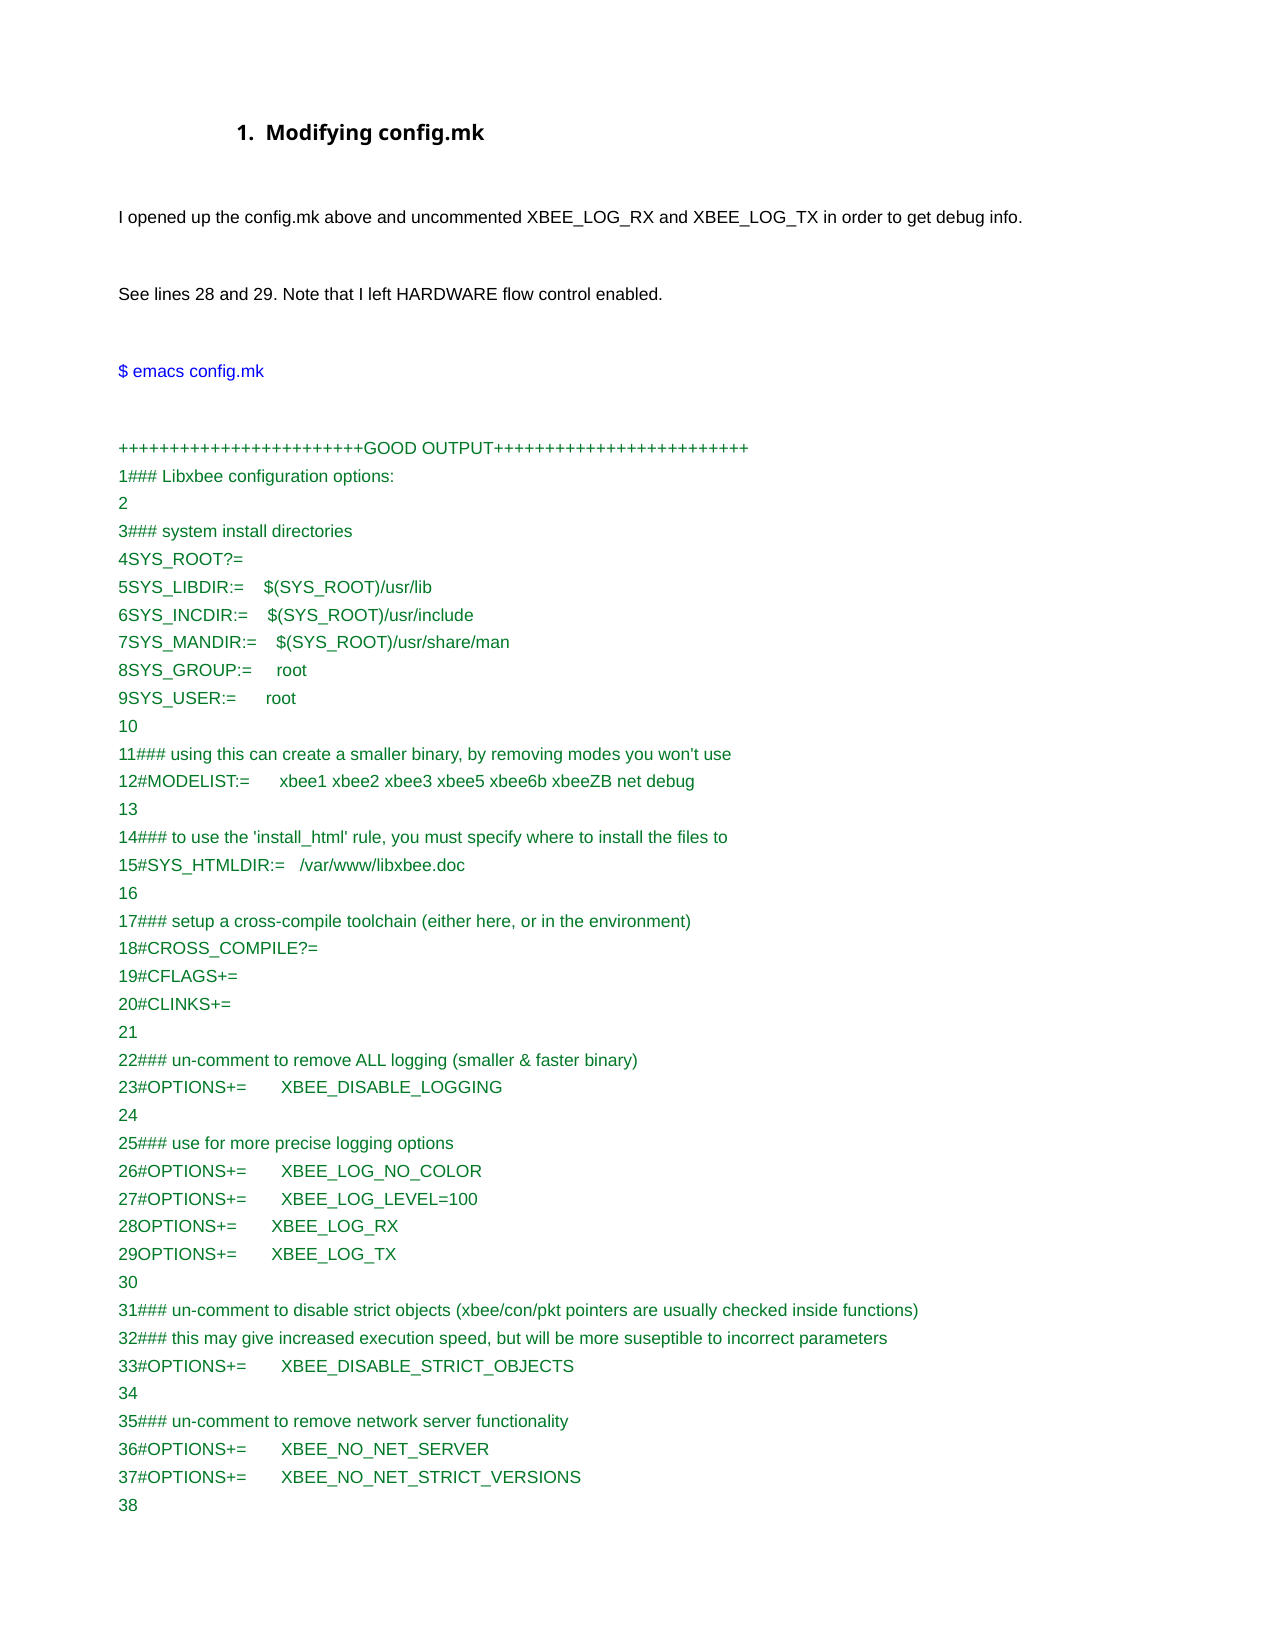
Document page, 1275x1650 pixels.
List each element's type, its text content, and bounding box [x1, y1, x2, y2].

text 21 [118, 1022, 1157, 1042]
text 19#CFLAGS+= [118, 966, 1157, 986]
text 9SYS_USER:= root [118, 688, 1157, 708]
text 31### un-comment to disable strict objects (xbee/con/pkt pointers are usually checked inside functions) [118, 1300, 1157, 1320]
text 25### use for more precise logging options [118, 1133, 1157, 1153]
text 13 [118, 799, 1157, 819]
subtitle Modifying config.mk [236, 118, 1157, 147]
text 37#OPTIONS+= XBEE_NO_NET_STRICT_VERSIONS [118, 1467, 1157, 1487]
text 12#MODELIST:= xbee1 xbee2 xbee3 xbee5 xbee6b xbeeZB net debug [118, 771, 1157, 792]
text 38 [118, 1494, 1157, 1515]
text 34 [118, 1383, 1157, 1403]
text 17### setup a cross-compile toolchain (either here, or in the environment) [118, 911, 1157, 931]
text 11### using this can create a smaller binary, by removing modes you won't use [118, 744, 1157, 764]
text 10 [118, 716, 1157, 736]
text 23#OPTIONS+= XBEE_DISABLE_LOGGING [118, 1077, 1157, 1098]
text 20#CLINKS+= [118, 994, 1157, 1014]
text 14### to use the 'install_html' rule, you must specify where to install the files to [118, 827, 1157, 847]
text ++++++++++++++++++++++++GOOD OUTPUT+++++++++++++++++++++++++ [118, 438, 1157, 458]
text 33#OPTIONS+= XBEE_DISABLE_STRICT_OBJECTS [118, 1356, 1157, 1376]
text I opened up the config.mk above and uncommented XBEE_LOG_RX and XBEE_LOG_TX in order to get debug info. [118, 207, 1157, 227]
text 15#SYS_HTMLDIR:= /var/www/libxbee.doc [118, 855, 1157, 875]
text 30 [118, 1272, 1157, 1292]
text 8SYS_GROUP:= root [118, 660, 1157, 680]
text 22### un-comment to remove ALL logging (smaller & faster binary) [118, 1049, 1157, 1070]
text $ emacs config.mk [118, 361, 1157, 381]
text 3### system install directories [118, 521, 1157, 541]
text 1### Libxbee configuration options: [118, 466, 1157, 486]
text 4SYS_ROOT?= [118, 549, 1157, 569]
text 24 [118, 1105, 1157, 1125]
text 36#OPTIONS+= XBEE_NO_NET_SERVER [118, 1439, 1157, 1459]
text 5SYS_LIBDIR:= $(SYS_ROOT)/usr/lib [118, 577, 1157, 597]
text 28OPTIONS+= XBEE_LOG_RX [118, 1216, 1157, 1237]
text 18#CROSS_COMPILE?= [118, 938, 1157, 958]
text 26#OPTIONS+= XBEE_LOG_NO_COLOR [118, 1161, 1157, 1181]
text 35### un-comment to remove network server functionality [118, 1411, 1157, 1431]
text 27#OPTIONS+= XBEE_LOG_LEVEL=100 [118, 1189, 1157, 1209]
text 7SYS_MANDIR:= $(SYS_ROOT)/usr/share/man [118, 632, 1157, 653]
text 32### this may give increased execution speed, but will be more suseptible to incorrect parameters [118, 1328, 1157, 1348]
text 6SYS_INCDIR:= $(SYS_ROOT)/usr/include [118, 604, 1157, 625]
text See lines 28 and 29. Note that I left HARDWARE flow control enabled. [118, 284, 1157, 304]
text 16 [118, 883, 1157, 903]
text 2 [118, 493, 1157, 513]
text 29OPTIONS+= XBEE_LOG_TX [118, 1244, 1157, 1264]
